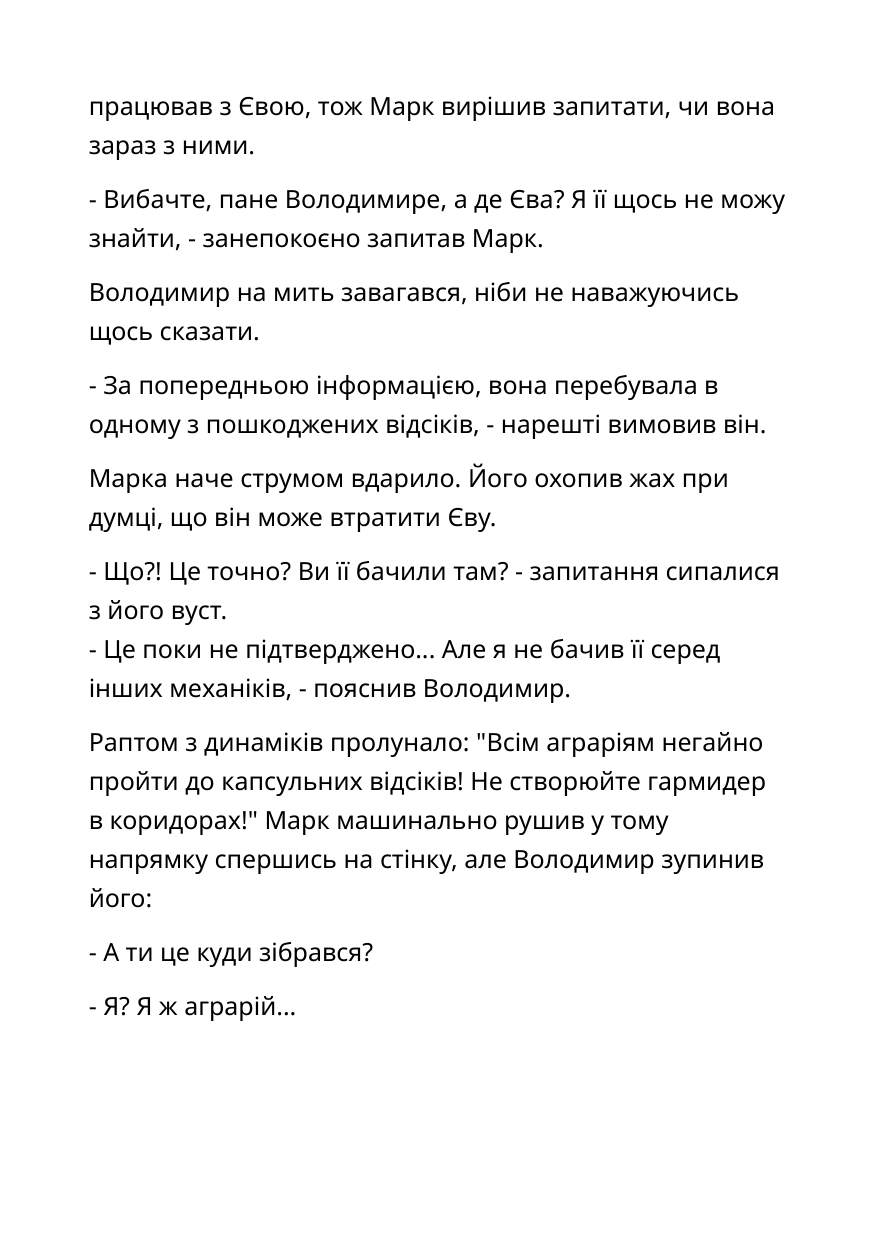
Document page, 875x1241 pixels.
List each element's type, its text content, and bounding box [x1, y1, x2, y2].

text - Вибачте, пане Володимире, а де Єва? Я її щось не можу знайти, - занепокоєно запитав Марк. [88, 181, 786, 255]
text - А ти це куди зібрався? [88, 935, 786, 969]
text працював з Євою, тож Марк вирішив запитати, чи вона зараз з ними. [88, 88, 786, 162]
text - Що?! Це точно? Ви її бачили там? - запитання сипалися з його вуст. [88, 553, 786, 626]
text Володимир на мить завагався, ніби не наважуючись щось сказати. [88, 274, 786, 348]
text - Я? Я ж аграрій... [88, 988, 786, 1023]
text Марка наче струмом вдарило. Його охопив жах при думці, що він може втратити Єву. [88, 460, 786, 533]
text - Це поки не підтверджено... Але я не бачив її серед інших механіків, - пояснив Володимир. [88, 631, 786, 705]
text Раптом з динаміків пролунало: "Всім аграріям негайно пройти до капсульних відсіків! Не створюйте гармидер в коридорах!" Марк машинально рушив у тому напрямку спершись на стінку, але Володимир зупинив його: [88, 724, 786, 915]
text - За попередньою інформацією, вона перебувала в одному з пошкоджених відсіків, - нарешті вимовив він. [88, 367, 786, 441]
